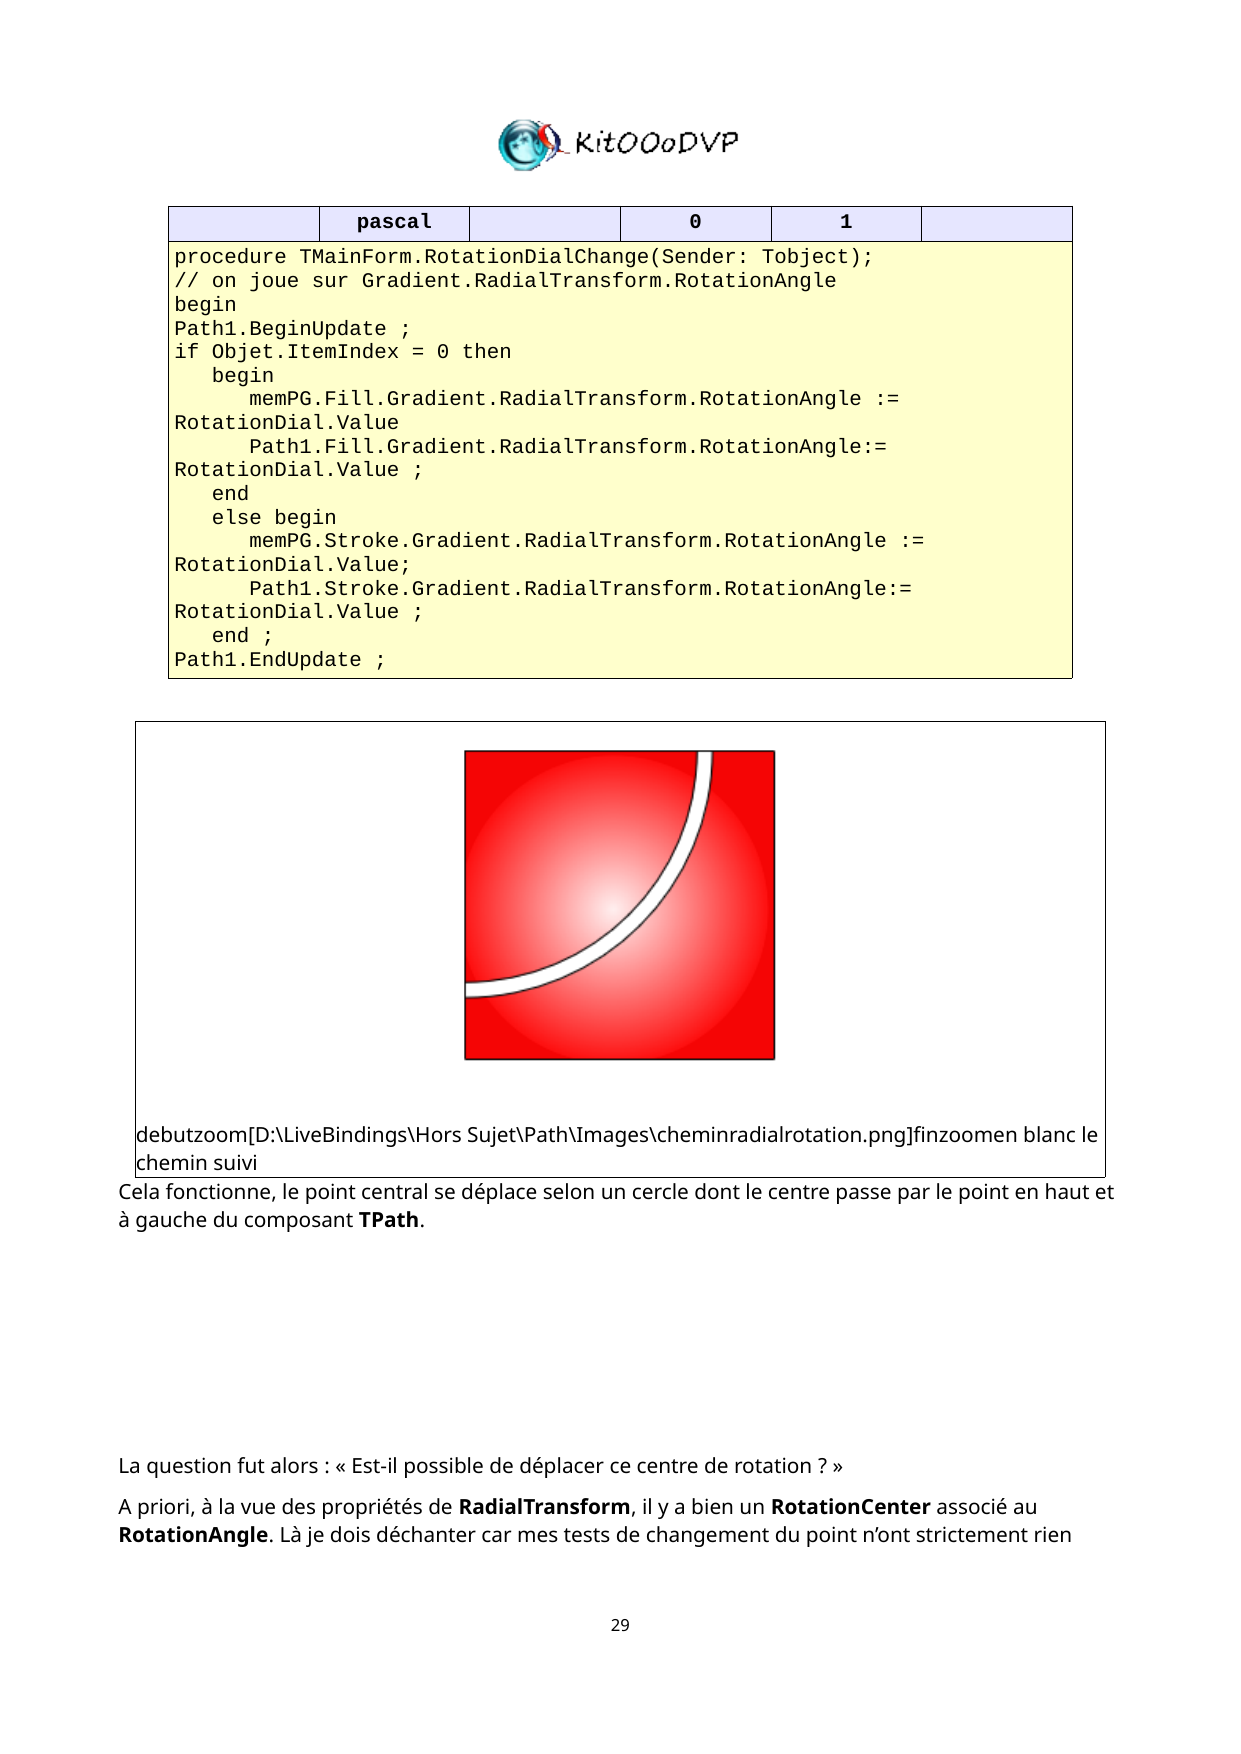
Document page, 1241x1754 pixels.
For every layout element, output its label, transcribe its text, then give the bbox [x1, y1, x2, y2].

text La question fut alors : « Est-il possible de déplacer ce centre de rotation ? » [118, 1451, 1122, 1479]
picture [463, 749, 777, 1062]
table_header 0 [621, 207, 771, 241]
picture [497, 118, 743, 173]
text A priori, à la vue des propriétés de RadialTransform, il y a bien un RotationCenter associé au RotationAngle. Là je dois déchanter car mes tests de changement du point n’ont strictement rien [118, 1492, 1122, 1549]
table_header [470, 207, 620, 241]
table_header [922, 207, 1072, 241]
table_header [169, 207, 319, 241]
table_header pascal [320, 207, 469, 241]
text Cela fonctionne, le point central se déplace selon un cercle dont le centre passe par le point en haut et à gauche du composant TPath. [118, 702, 1122, 1234]
table_header 1 [772, 207, 921, 241]
table_cell procedure TMainForm.RotationDialChange(Sender: Tobject); // on joue sur Gradient.RadialTransform.RotationAngle begin Path1.BeginUpdate ; if Objet.ItemIndex = 0 then begin memPG.Fill.Gradient.RadialTransform.RotationAngle := RotationDial.Value Path1.Fill.Gradient.RadialTransform.RotationAngle:= RotationDial.Value ; end else begin memPG.Stroke.Gradient.RadialTransform.RotationAngle := RotationDial.Value; Path1.Stroke.Gradient.RadialTransform.RotationAngle:= RotationDial.Value ; end ; Path1.EndUpdate ; [169, 242, 1072, 678]
text debutzoom[D:\LiveBindings\Hors Sujet\Path\Images\cheminradialrotation.png]finzoomen blanc le chemin suivi [136, 1120, 1105, 1177]
